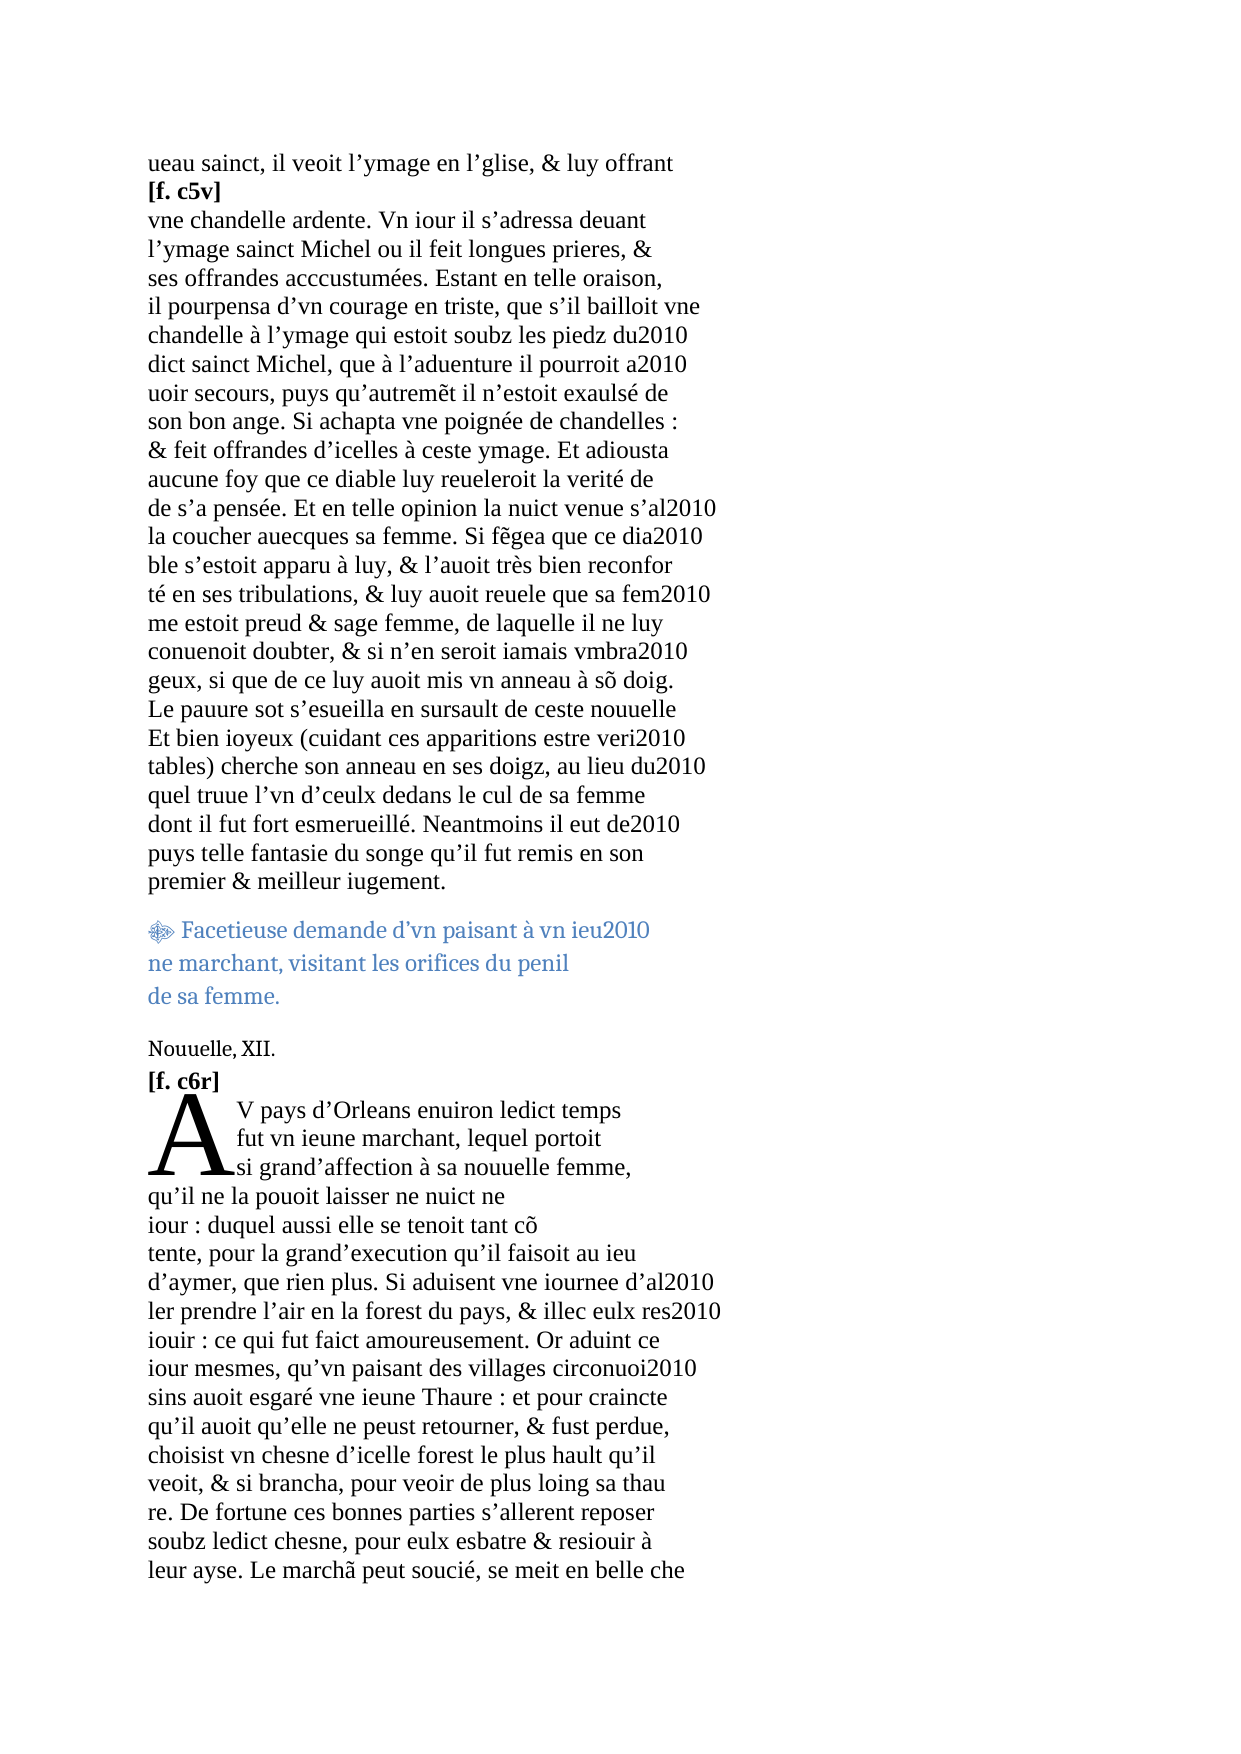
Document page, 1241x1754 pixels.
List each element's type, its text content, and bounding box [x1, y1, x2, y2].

subtitle Nouuelle, XII. [148, 1036, 1093, 1062]
text AV pays d’Orleans enuiron ledict temps fut vn ieune marchant, lequel portoit si grand’affection à sa nouuelle femme, qu’il ne la pouoit laisser ne nuict ne iour : duquel aussi elle se tenoit tant cõ tente, pour la grand’execution qu’il faisoit au ieu d’aymer, que rien plus. Si aduisent vne iournee d’al2010 ler prendre l’air en la forest du pays, & illec eulx res2010 iouir : ce qui fut faict amoureusement. Or aduint ce iour mesmes, qu’vn paisant des villages circonuoi2010 sins auoit esgaré vne ieune Thaure : et pour craincte qu’il auoit qu’elle ne peust retourner, & fust perdue, choisist vn chesne d’icelle forest le plus hault qu’il veoit, & si brancha, pour veoir de plus loing sa thau re. De fortune ces bonnes parties s’allerent reposer soubz ledict chesne, pour eulx esbatre & resiouir à leur ayse. Le marchã peut soucié, se meit en belle che [148, 1095, 1093, 1583]
text ueau sainct, il veoit l’ymage en l’glise, & luy offrant [f. c5v] vne chandelle ardente. Vn iour il s’adressa deuant l’ymage sainct Michel ou il feit longues prieres, & ses offrandes acccustumées. Estant en telle oraison, il pourpensa d’vn courage en triste, que s’il bailloit vne chandelle à l’ymage qui estoit soubz les piedz du2010 dict sainct Michel, que à l’aduenture il pourroit a2010 uoir secours, puys qu’autremẽt il n’estoit exaulsé de son bon ange. Si achapta vne poignée de chandelles : & feit offrandes d’icelles à ceste ymage. Et adiousta aucune foy que ce diable luy reueleroit la verité de de s’a pensée. Et en telle opinion la nuict venue s’al2010 la coucher auecques sa femme. Si fẽgea que ce dia2010 ble s’estoit apparu à luy, & l’auoit très bien reconfor té en ses tribulations, & luy auoit reuele que sa fem2010 me estoit preud & sage femme, de laquelle il ne luy conuenoit doubter, & si n’en seroit iamais vmbra2010 geux, si que de ce luy auoit mis vn anneau à sõ doig. Le pauure sot s’esueilla en sursault de ceste nouuelle Et bien ioyeux (cuidant ces apparitions estre veri2010 tables) cherche son anneau en ses doigz, au lieu du2010 quel truue l’vn d’ceulx dedans le cul de sa femme dont il fut fort esmerueillé. Neantmoins il eut de2010 puys telle fantasie du songe qu’il fut remis en son premier & meilleur iugement. [148, 148, 1093, 895]
text [f. c6r] [148, 1066, 1093, 1095]
subtitle ❧ Facetieuse demande d’vn paisant à vn ieu2010 ne marchant, visitant les orifices du penil de sa femme. [148, 916, 1093, 1011]
